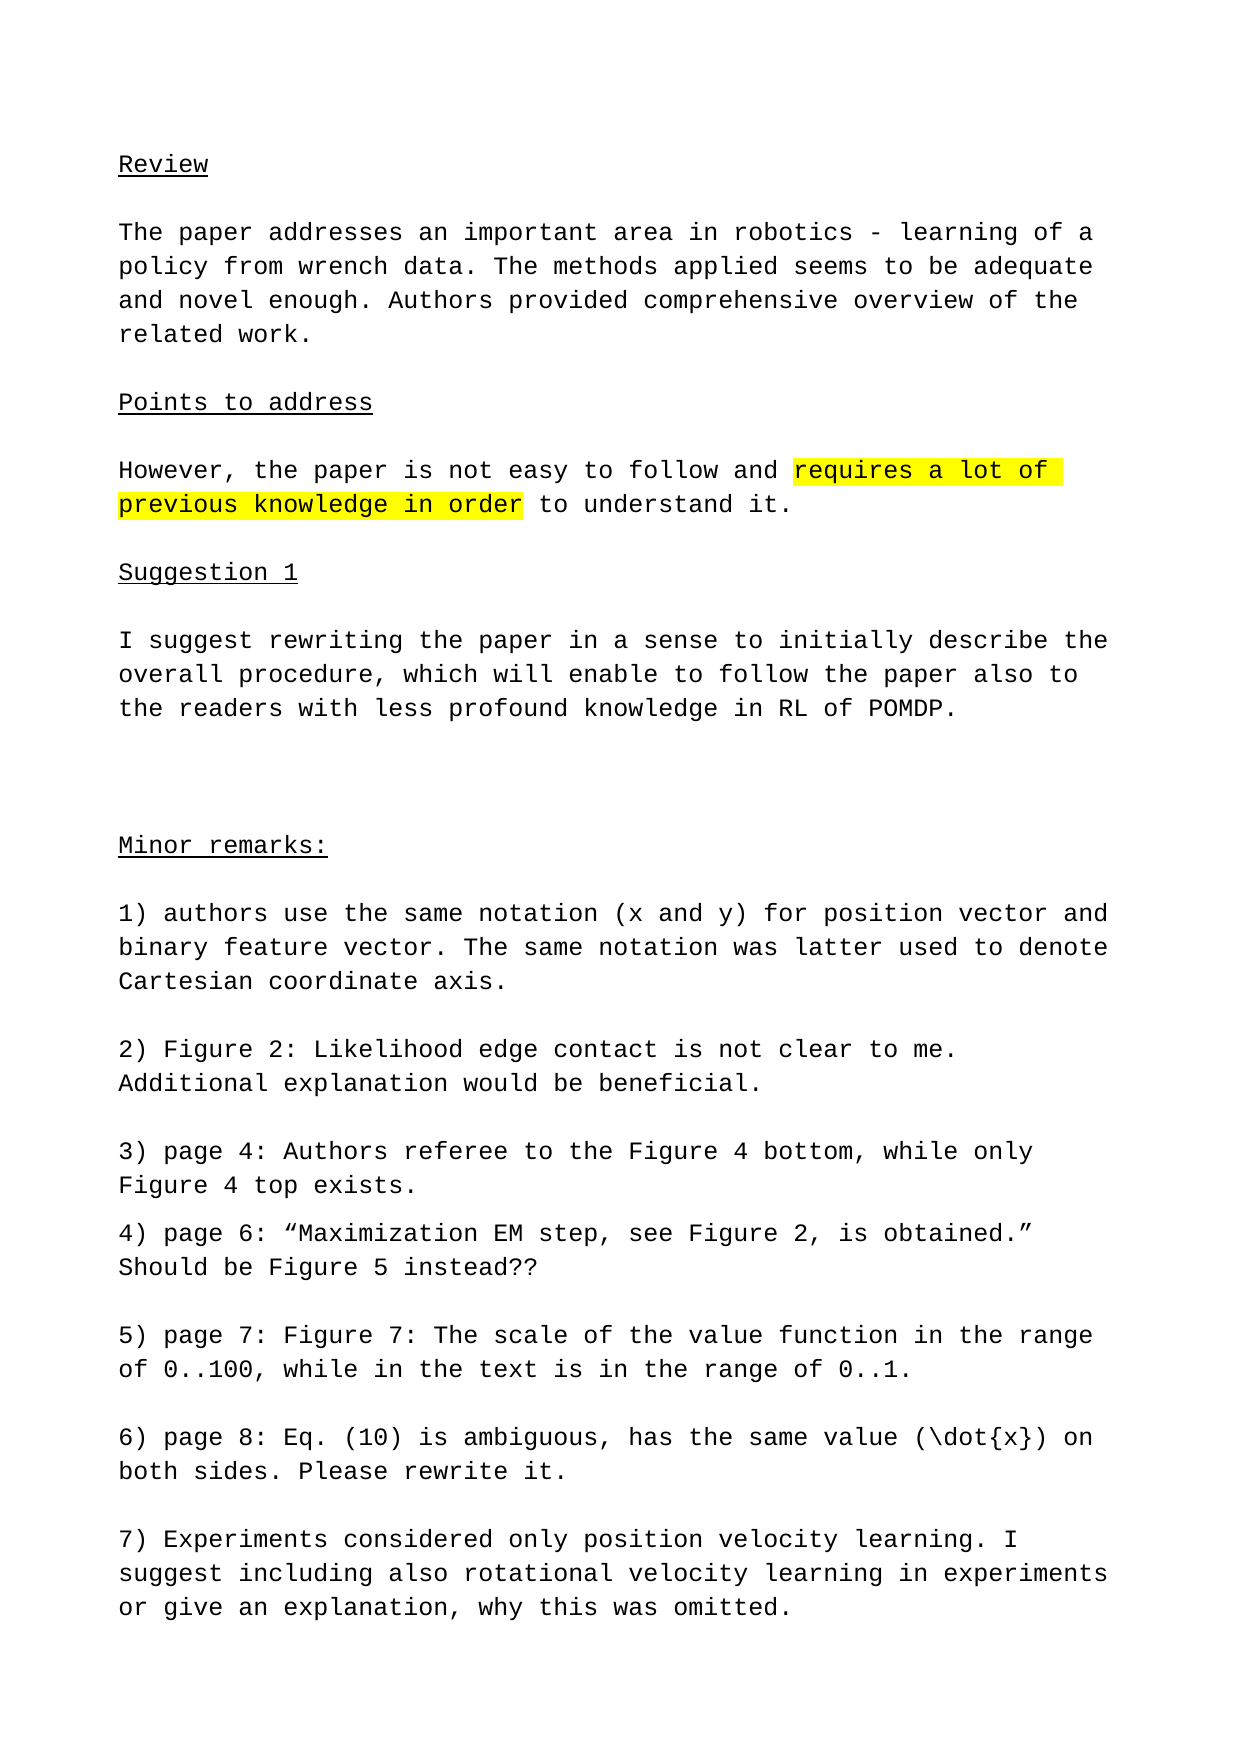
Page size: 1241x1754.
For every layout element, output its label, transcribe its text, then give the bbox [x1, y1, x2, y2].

text 1) authors use the same notation (x and y) for position vector and binary feature vector. The same notation was latter used to denote Cartesian coordinate axis. [118, 901, 1122, 997]
text 4) page 6: “Maximization EM step, see Figure 2, is obtained.” Should be Figure 5 instead?? [118, 1221, 1122, 1283]
text 7) Experiments considered only position velocity learning. I suggest including also rotational velocity learning in experiments or give an explanation, why this was omitted. [118, 1527, 1122, 1623]
text 5) page 7: Figure 7: The scale of the value function in the range of 0..100, while in the text is in the range of 0..1. [118, 1323, 1122, 1385]
text Minor remarks: [118, 833, 1122, 861]
text 3) page 4: Authors referee to the Figure 4 bottom, while only Figure 4 top exists. [118, 1138, 1122, 1201]
text 2) Figure 2: Likelihood edge contact is not clear to me. Additional explanation would be beneficial. [118, 1037, 1122, 1099]
text I suggest rewriting the paper in a sense to initially describe the overall procedure, which will enable to follow the paper also to the readers with less profound knowledge in RL of POMDP. [118, 627, 1122, 724]
text The paper addresses an important area in robotics - learning of a policy from wrench data. The methods applied seems to be adequate and novel enough. Authors provided comprehensive overview of the related work. [118, 220, 1122, 350]
text 6) page 8: Eq. (10) is ambiguous, has the same value (\dot{x}) on both sides. Please rewrite it. [118, 1425, 1122, 1487]
text However, the paper is not easy to follow and requires a lot of previous knowledge in order to understand it. [118, 458, 1122, 520]
text Review [118, 152, 1122, 180]
text Points to address [118, 390, 1122, 418]
text Suggestion 1 [118, 559, 1122, 588]
